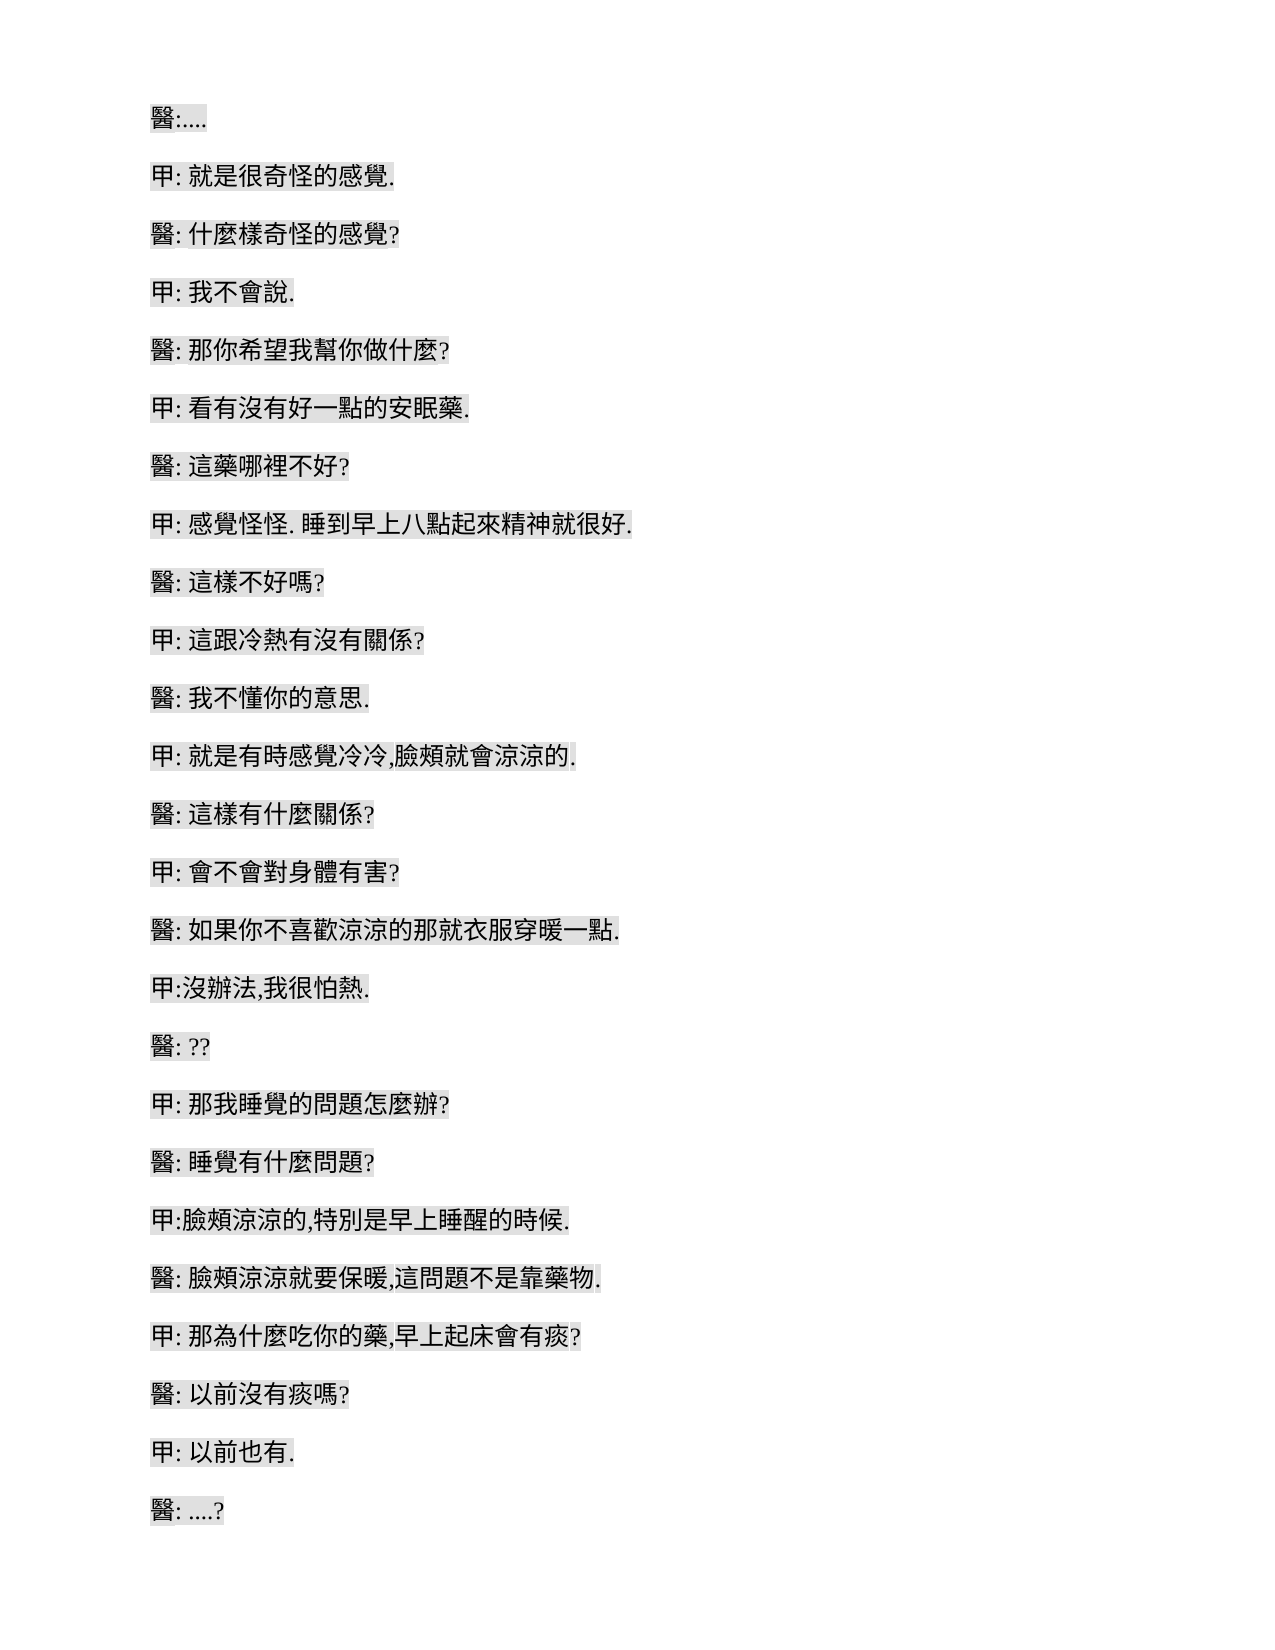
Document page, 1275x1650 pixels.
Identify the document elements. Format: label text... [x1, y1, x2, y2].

text 醫:.... 甲: 就是很奇怪的感覺. 醫: 什麼樣奇怪的感覺? 甲: 我不會說. 醫: 那你希望我幫你做什麼? 甲: 看有沒有好一點的安眠藥. 醫: 這藥哪裡不好? 甲: 感覺怪怪. 睡到早上八點起來精神就很好. 醫: 這樣不好嗎? 甲: 這跟冷熱有沒有關係? 醫: 我不懂你的意思. 甲: 就是有時感覺冷冷,臉頰就會涼涼的. 醫: 這樣有什麼關係? 甲: 會不會對身體有害? 醫: 如果你不喜歡涼涼的那就衣服穿暖一點. 甲:沒辦法,我很怕熱. 醫: ?? 甲: 那我睡覺的問題怎麼辦? 醫: 睡覺有什麼問題? 甲:臉頰涼涼的,特別是早上睡醒的時候. 醫: 臉頰涼涼就要保暖,這問題不是靠藥物. 甲: 那為什麼吃你的藥,早上起床會有痰? 醫: 以前沒有痰嗎? 甲: 以前也有. 醫: ....? [150, 75, 1125, 1554]
